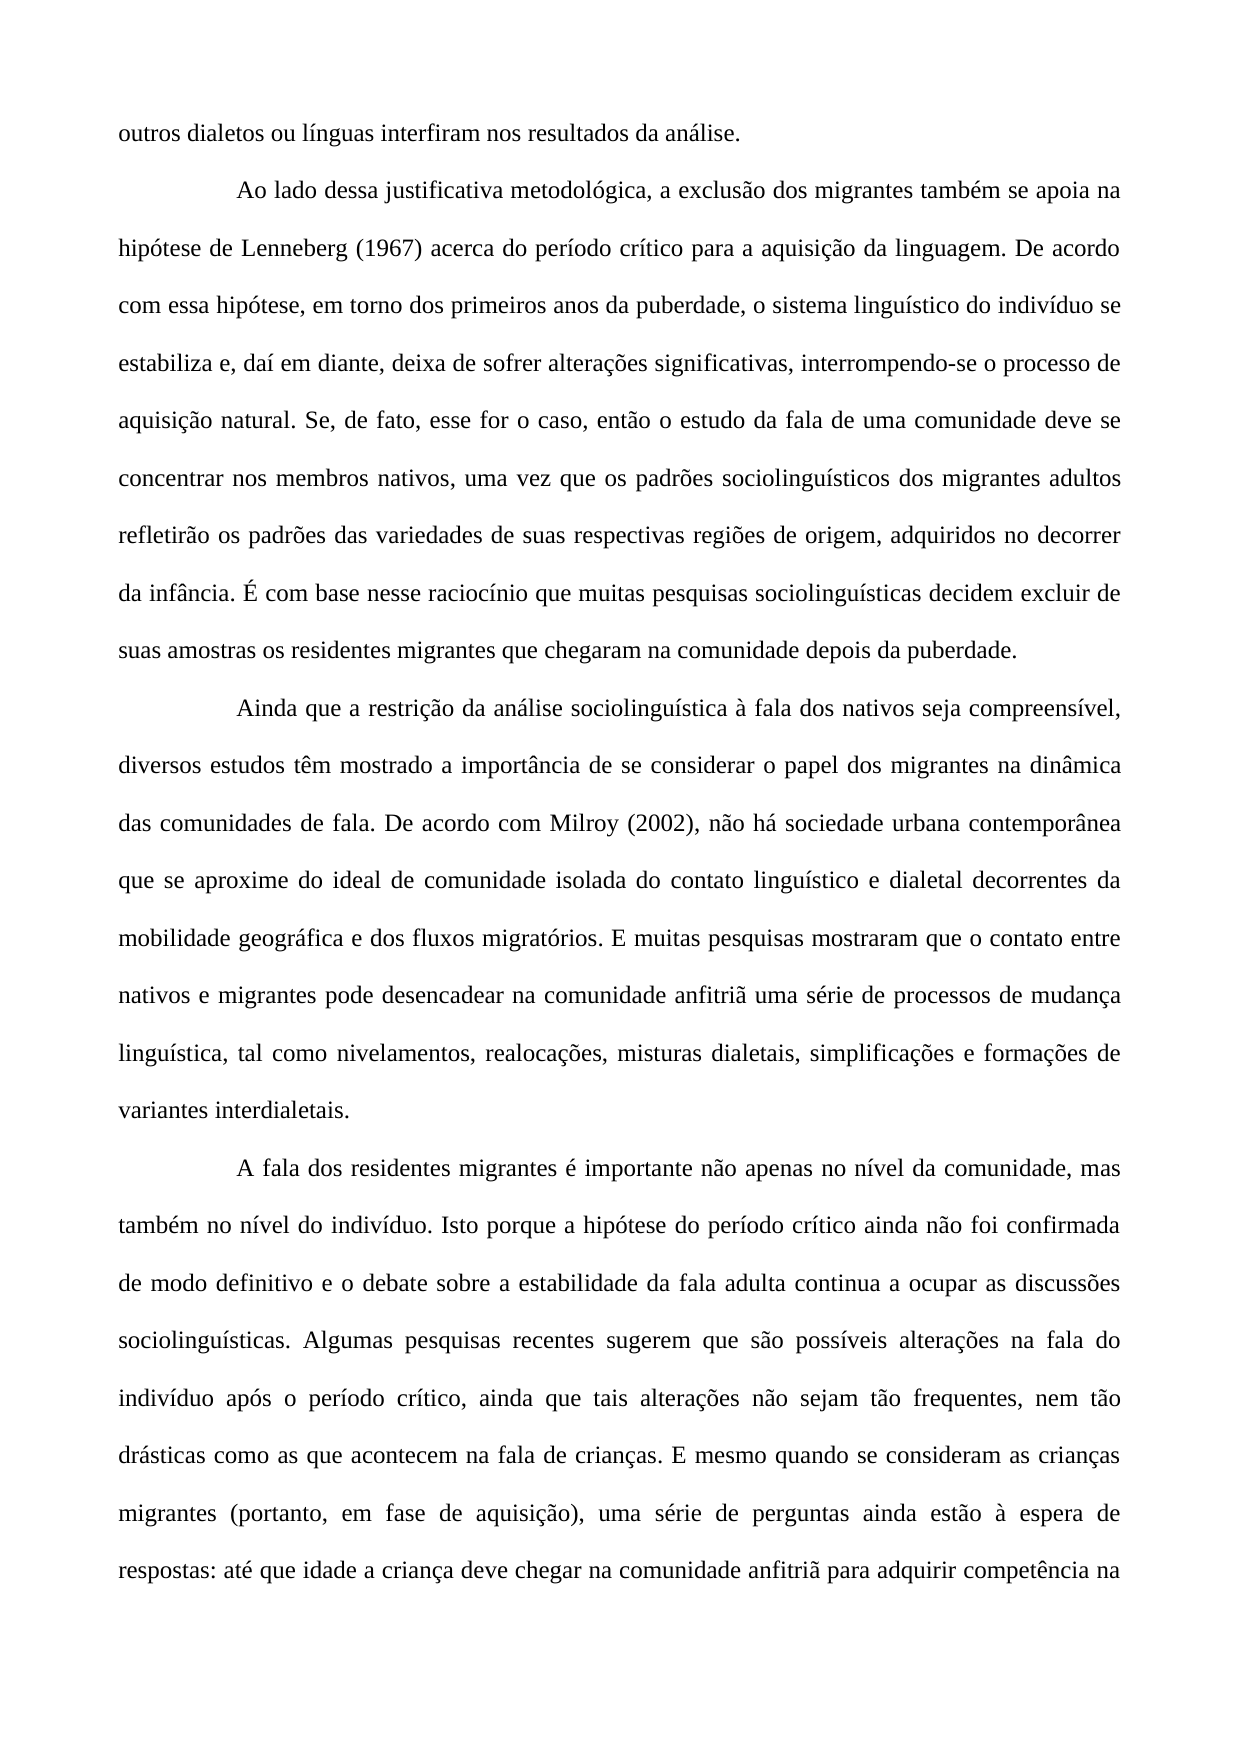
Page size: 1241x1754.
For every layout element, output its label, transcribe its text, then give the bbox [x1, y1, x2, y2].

text Ainda que a restrição da análise sociolinguística à fala dos nativos seja compreensível, diversos estudos têm mostrado a importância de se considerar o papel dos migrantes na dinâmica das comunidades de fala. De acordo com Milroy (2002), não há sociedade urbana contemporânea que se aproxime do ideal de comunidade isolada do contato linguístico e dialetal decorrentes da mobilidade geográfica e dos fluxos migratórios. E muitas pesquisas mostraram que o contato entre nativos e migrantes pode desencadear na comunidade anfitriã uma série de processos de mudança linguística, tal como nivelamentos, realocações, misturas dialetais, simplificações e formações de variantes interdialetais. [118, 693, 1122, 1124]
text outros dialetos ou línguas interfiram nos resultados da análise. [118, 118, 1122, 147]
text Ao lado dessa justificativa metodológica, a exclusão dos migrantes também se apoia na hipótese de Lenneberg (1967) acerca do período crítico para a aquisição da linguagem. De acordo com essa hipótese, em torno dos primeiros anos da puberdade, o sistema linguístico do indivíduo se estabiliza e, daí em diante, deixa de sofrer alterações significativas, interrompendo-se o processo de aquisição natural. Se, de fato, esse for o caso, então o estudo da fala de uma comunidade deve se concentrar nos membros nativos, uma vez que os padrões sociolinguísticos dos migrantes adultos refletirão os padrões das variedades de suas respectivas regiões de origem, adquiridos no decorrer da infância. É com base nesse raciocínio que muitas pesquisas sociolinguísticas decidem excluir de suas amostras os residentes migrantes que chegaram na comunidade depois da puberdade. [118, 176, 1122, 664]
text A fala dos residentes migrantes é importante não apenas no nível da comunidade, mas também no nível do indivíduo. Isto porque a hipótese do período crítico ainda não foi confirmada de modo definitivo e o debate sobre a estabilidade da fala adulta continua a ocupar as discussões sociolinguísticas. Algumas pesquisas recentes sugerem que são possíveis alterações na fala do indivíduo após o período crítico, ainda que tais alterações não sejam tão frequentes, nem tão drásticas como as que acontecem na fala de crianças. E mesmo quando se consideram as crianças migrantes (portanto, em fase de aquisição), uma série de perguntas ainda estão à espera de respostas: até que idade a criança deve chegar na comunidade anfitriã para adquirir competência na [118, 1153, 1122, 1584]
